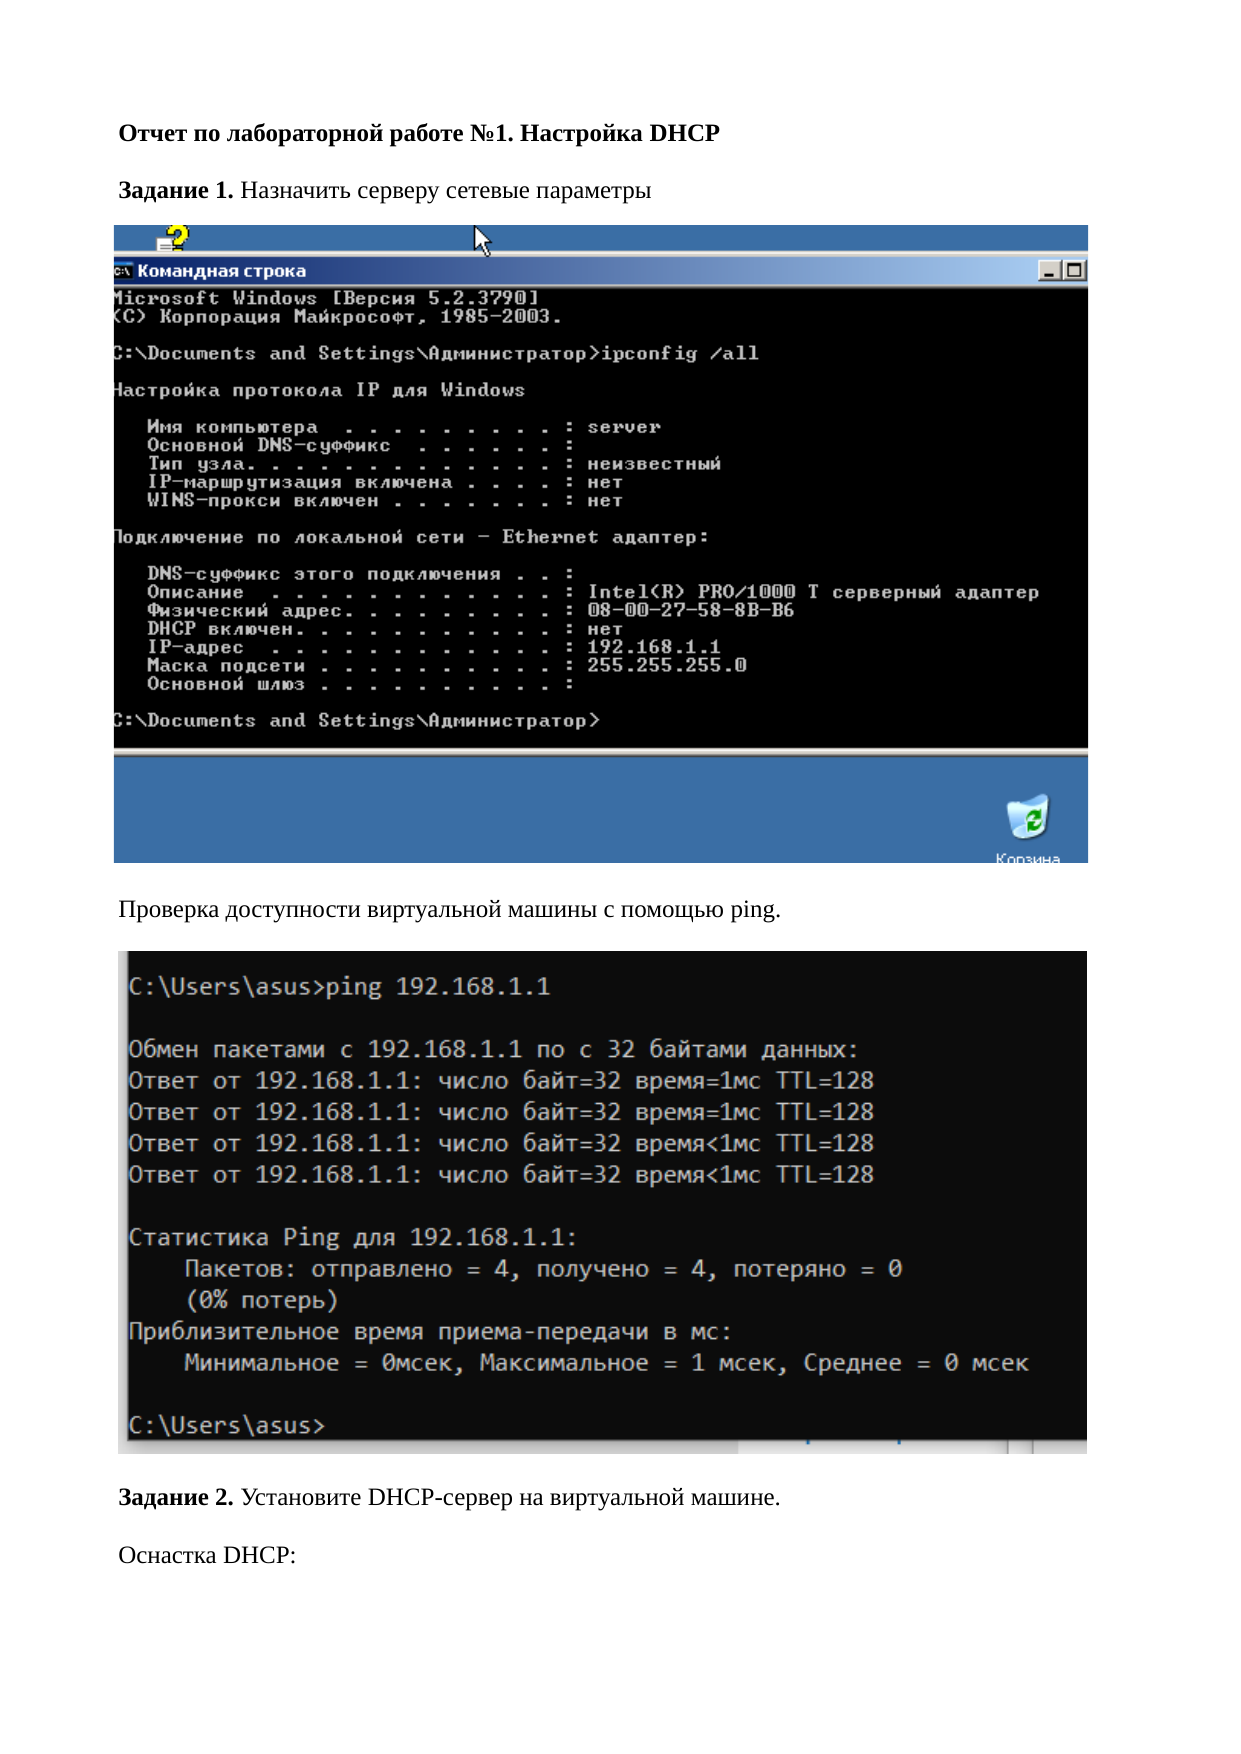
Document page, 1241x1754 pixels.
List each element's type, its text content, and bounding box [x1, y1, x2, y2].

picture [118, 951, 1087, 1454]
picture [113, 225, 1089, 863]
text Отчет по лабораторной работе №1. Настройка DHCP [118, 118, 1122, 176]
text Задание 1. Назначить серверу сетевые параметры Проверка доступности виртуальной машины с помощью ping. Задание 2. Установите DHCP-сервер на виртуальной машине. Оснастка DHCP: [118, 176, 1122, 1597]
